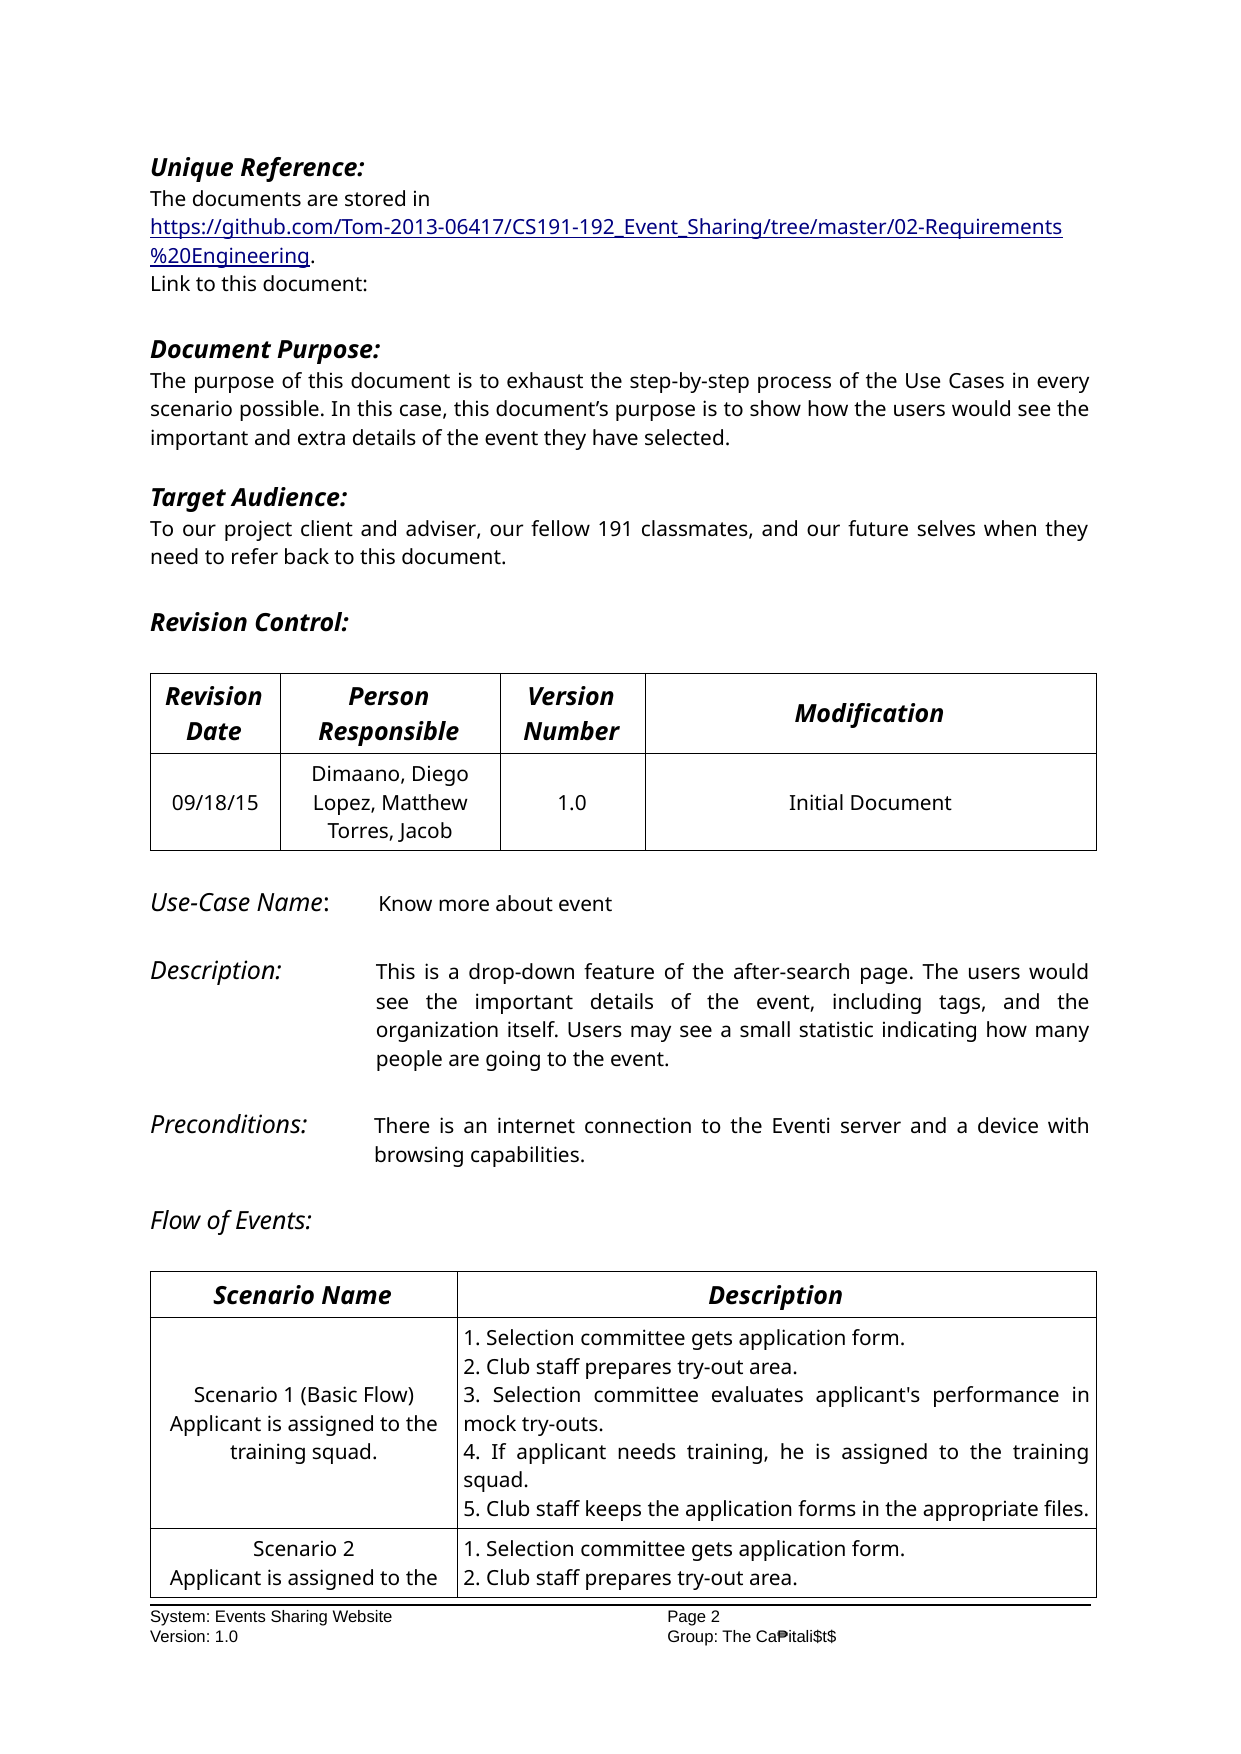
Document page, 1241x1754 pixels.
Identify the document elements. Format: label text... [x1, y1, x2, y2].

subtitle Target Audience: [150, 480, 1091, 514]
subtitle The purpose of this document is to exhaust the step-by-step process of the Use Cases in every scenario possible. In this case, this document’s purpose is to show how the users would see the important and extra details of the event they have selected. [150, 366, 1091, 451]
table_cell 1. Selection committee gets application form. 2. Club staff prepares try-out area. 3. Selection committee evaluates applicant's performance in mock try-outs. 4. If applicant needs training, he is assigned to the training squad. 5. Club staff keeps the application forms in the appropriate files. [458, 1318, 1096, 1528]
text Use-Case Name: Know more about event [150, 885, 1091, 919]
table_header Person Responsible [281, 674, 500, 753]
table_cell Scenario 2 Applicant is assigned to the [151, 1529, 457, 1597]
table_cell Dimaano, Diego Lopez, Matthew Torres, Jacob [281, 754, 500, 850]
text Flow of Events: [150, 1203, 1091, 1237]
text Description: This is a drop-down feature of the after-search page. The users would see the important details of the event, including tags, and the organization itself. Users may see a small statistic indicating how many people are going to the event. [150, 953, 1091, 1072]
table_cell 1. Selection committee gets application form. 2. Club staff prepares try-out area. [458, 1529, 1096, 1597]
table_header Scenario Name [151, 1272, 457, 1317]
subtitle Link to this document: [150, 269, 1091, 298]
table_header Revision Date [151, 674, 280, 753]
text Preconditions: There is an internet connection to the Eventi server and a device with browsing capabilities. [150, 1106, 1091, 1169]
table_header Version Number [501, 674, 645, 753]
subtitle Document Purpose: [150, 332, 1091, 366]
text To our project client and adviser, our fellow 191 classmates, and our future selves when they need to refer back to this document. [150, 514, 1091, 571]
table_cell 09/18/15 [151, 754, 280, 850]
subtitle The documents are stored in https://github.com/Tom-2013-06417/CS191-192_Event_Sharing/tree/master/02-Requirements%20Engineering. [150, 184, 1091, 269]
table_cell Scenario 1 (Basic Flow) Applicant is assigned to the training squad. [151, 1318, 457, 1528]
table_header Modification [646, 674, 1096, 753]
subtitle Revision Control: [150, 605, 1091, 639]
table_cell 1.0 [501, 754, 645, 850]
subtitle Unique Reference: [150, 150, 1091, 184]
table_header Description [458, 1272, 1096, 1317]
table_cell Initial Document [646, 754, 1096, 850]
